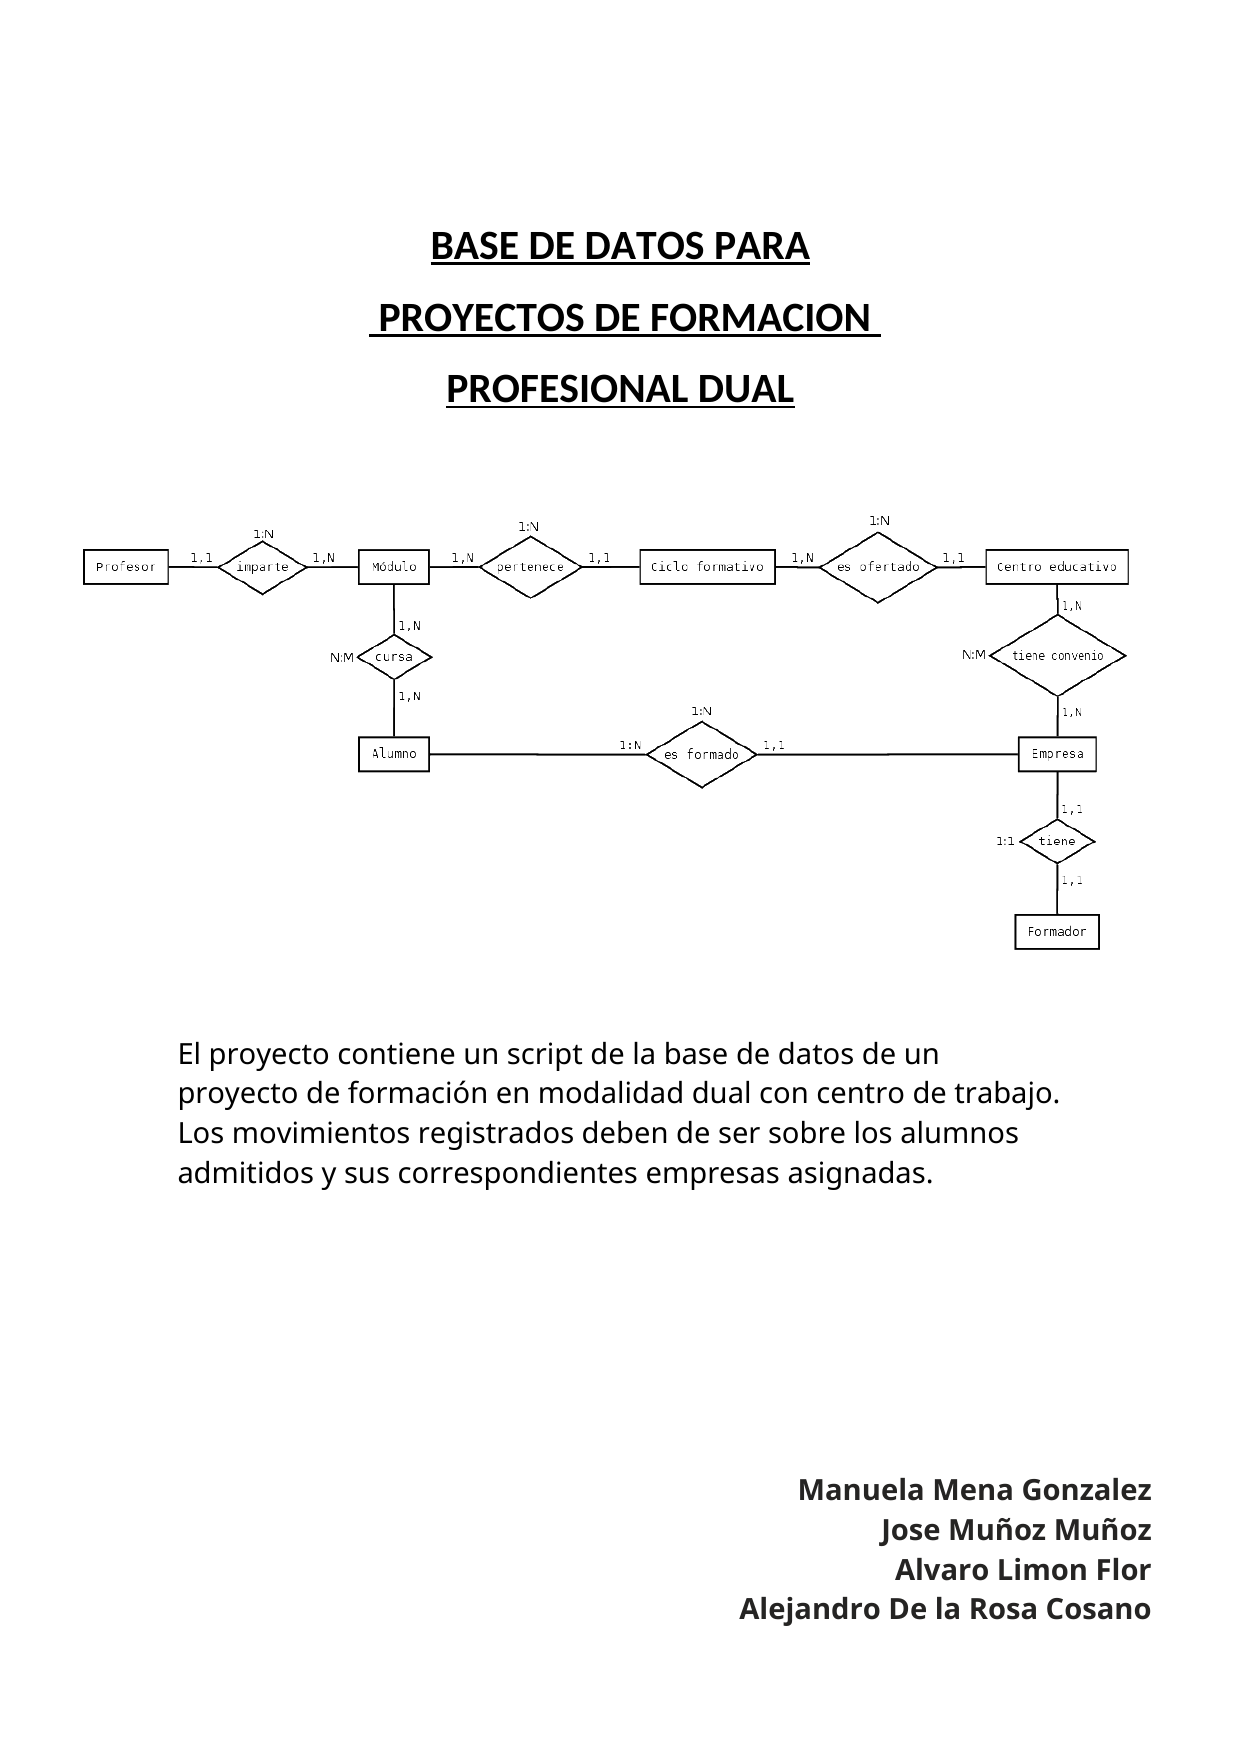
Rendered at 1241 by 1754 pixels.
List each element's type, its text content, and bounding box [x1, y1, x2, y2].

text El proyecto contiene un script de la base de datos de un proyecto de formación en modalidad dual con centro de trabajo. Los movimientos registrados deben de ser sobre los alumnos admitidos y sus correspondientes empresas asignadas. [177, 1033, 1063, 1192]
text Alejandro De la Rosa Cosano [177, 1588, 1152, 1628]
text Jose Muñoz Muñoz [177, 1509, 1152, 1549]
text Manuela Mena Gonzalez [177, 1469, 1152, 1509]
text PROYECTOS DE FORMACION [177, 291, 1063, 342]
text Alvaro Limon Flor [177, 1549, 1152, 1588]
text BASE DE DATOS PARA [177, 219, 1063, 270]
picture [59, 433, 1206, 975]
text PROFESIONAL DUAL [177, 362, 1063, 413]
